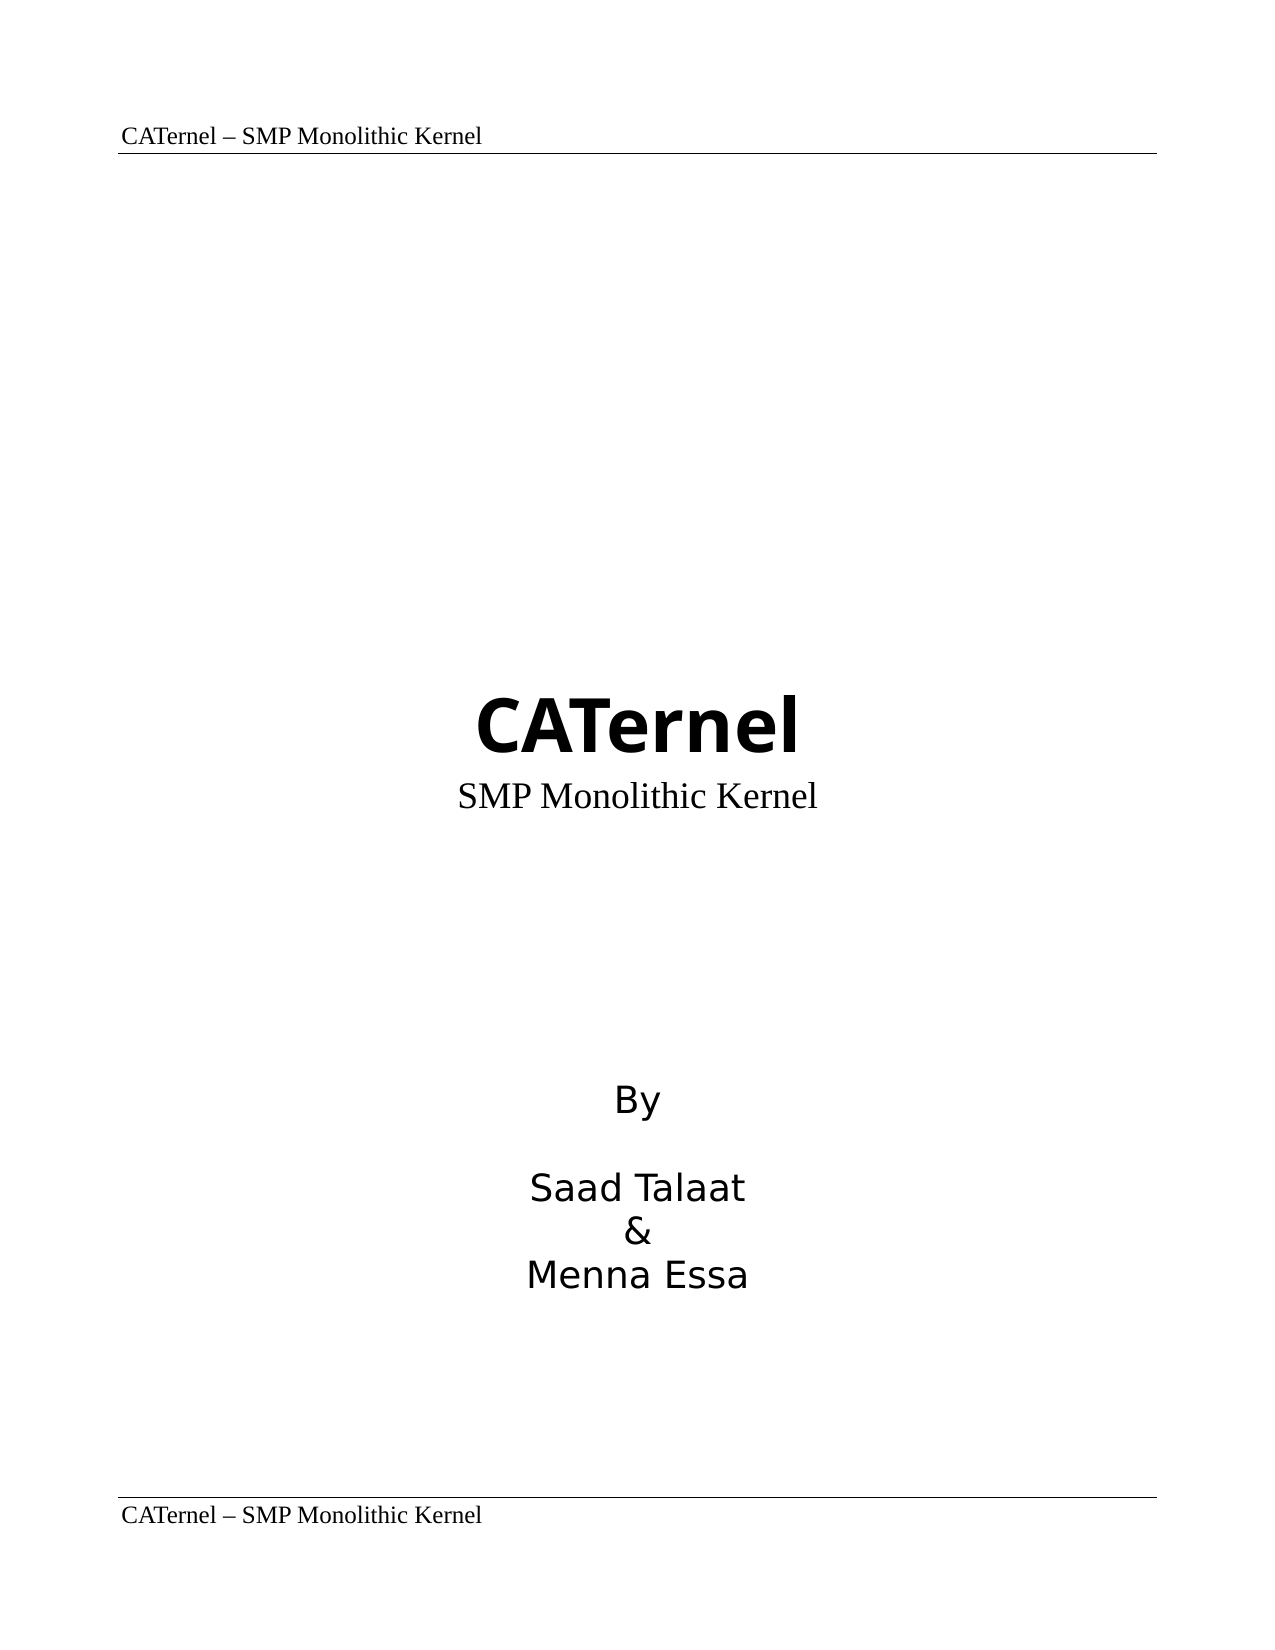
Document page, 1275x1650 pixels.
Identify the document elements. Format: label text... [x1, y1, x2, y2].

text & [118, 1210, 1157, 1253]
text SMP Monolithic Kernel [118, 774, 1157, 817]
text Menna Essa [118, 1253, 1157, 1297]
text CATernel [118, 672, 1157, 774]
text Saad Talaat [118, 1166, 1157, 1210]
text By [118, 1079, 1157, 1123]
